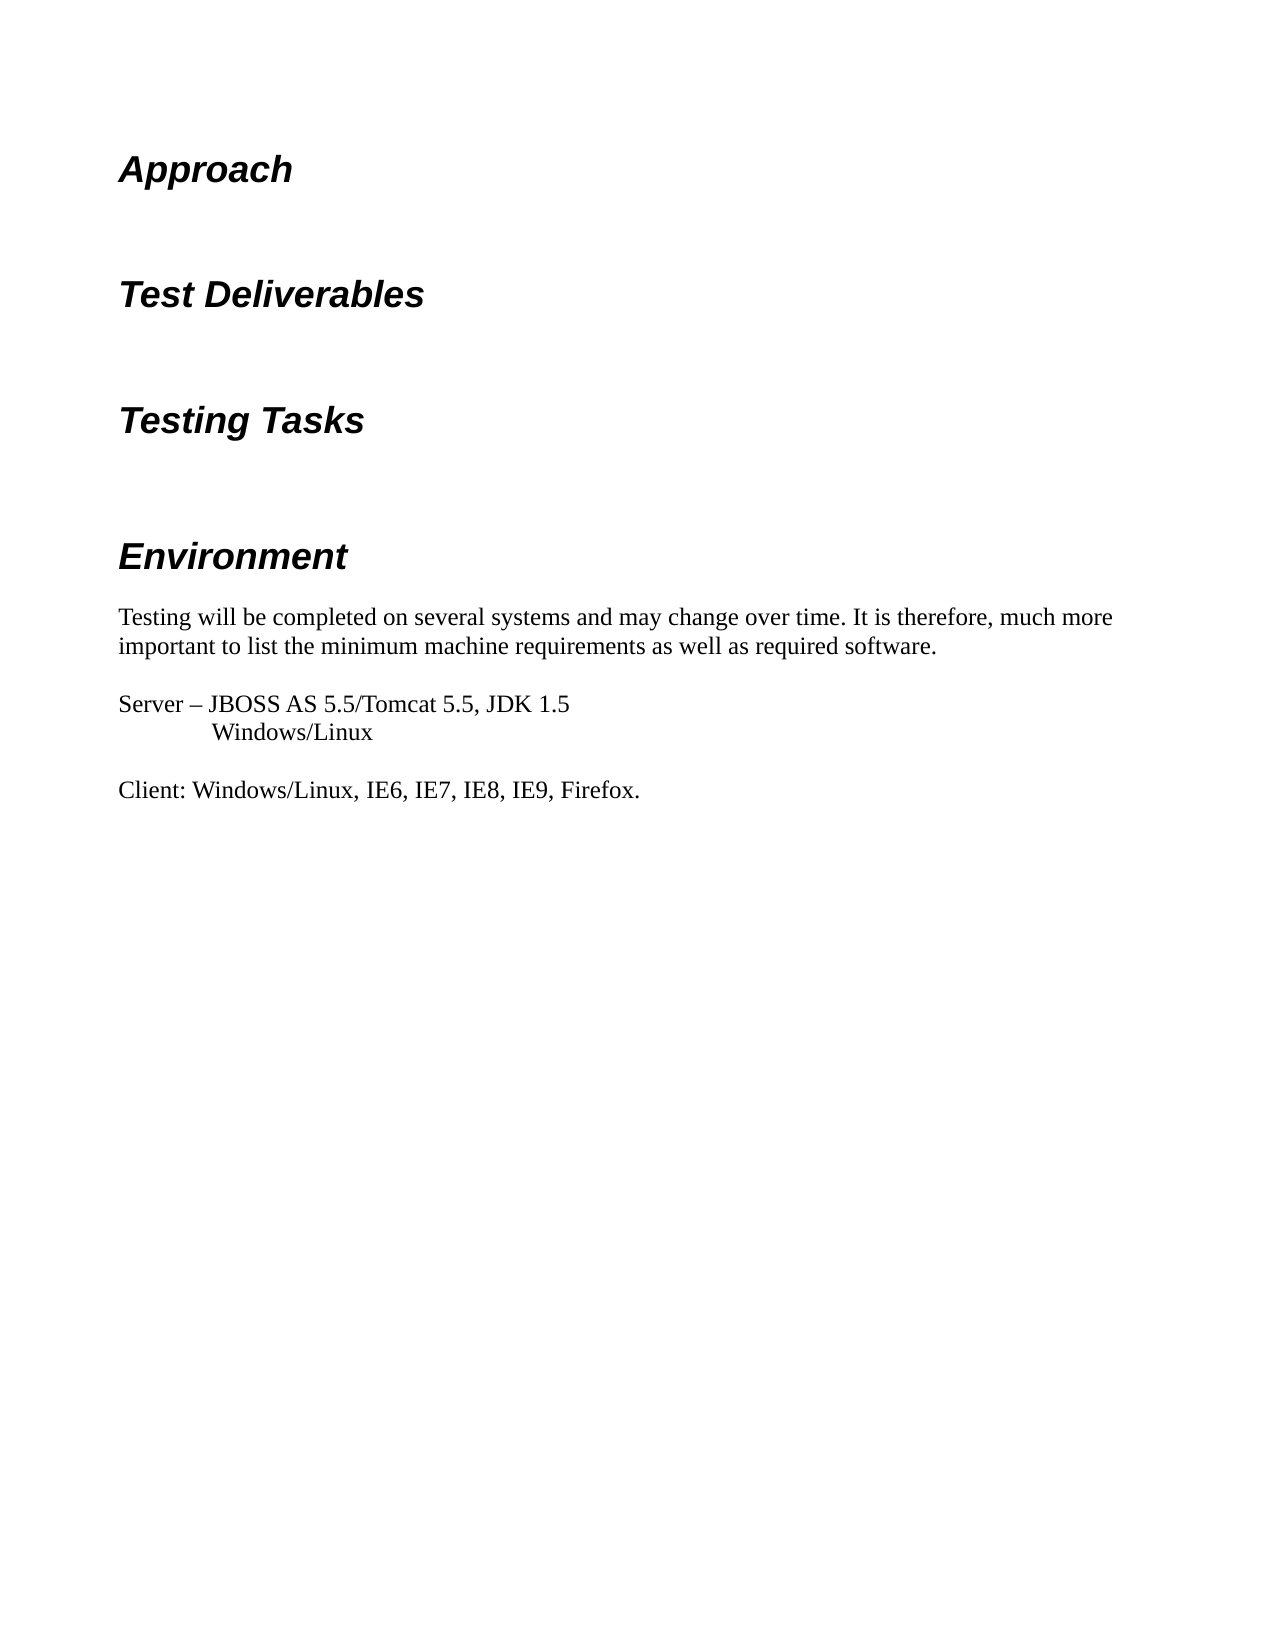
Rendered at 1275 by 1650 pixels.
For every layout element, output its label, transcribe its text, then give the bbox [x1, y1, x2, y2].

subtitle Environment [118, 534, 1157, 577]
text Testing will be completed on several systems and may change over time. It is therefore, much more important to list the minimum machine requirements as well as required software. [118, 602, 1157, 660]
subtitle Testing Tasks [118, 398, 1157, 441]
subtitle Approach [118, 147, 1157, 190]
subtitle Test Deliverables [118, 272, 1157, 316]
text Windows/Linux [193, 717, 1157, 746]
text Server – JBOSS AS 5.5/Tomcat 5.5, JDK 1.5 [118, 689, 1157, 717]
text Client: Windows/Linux, IE6, IE7, IE8, IE9, Firefox. [118, 775, 1157, 804]
